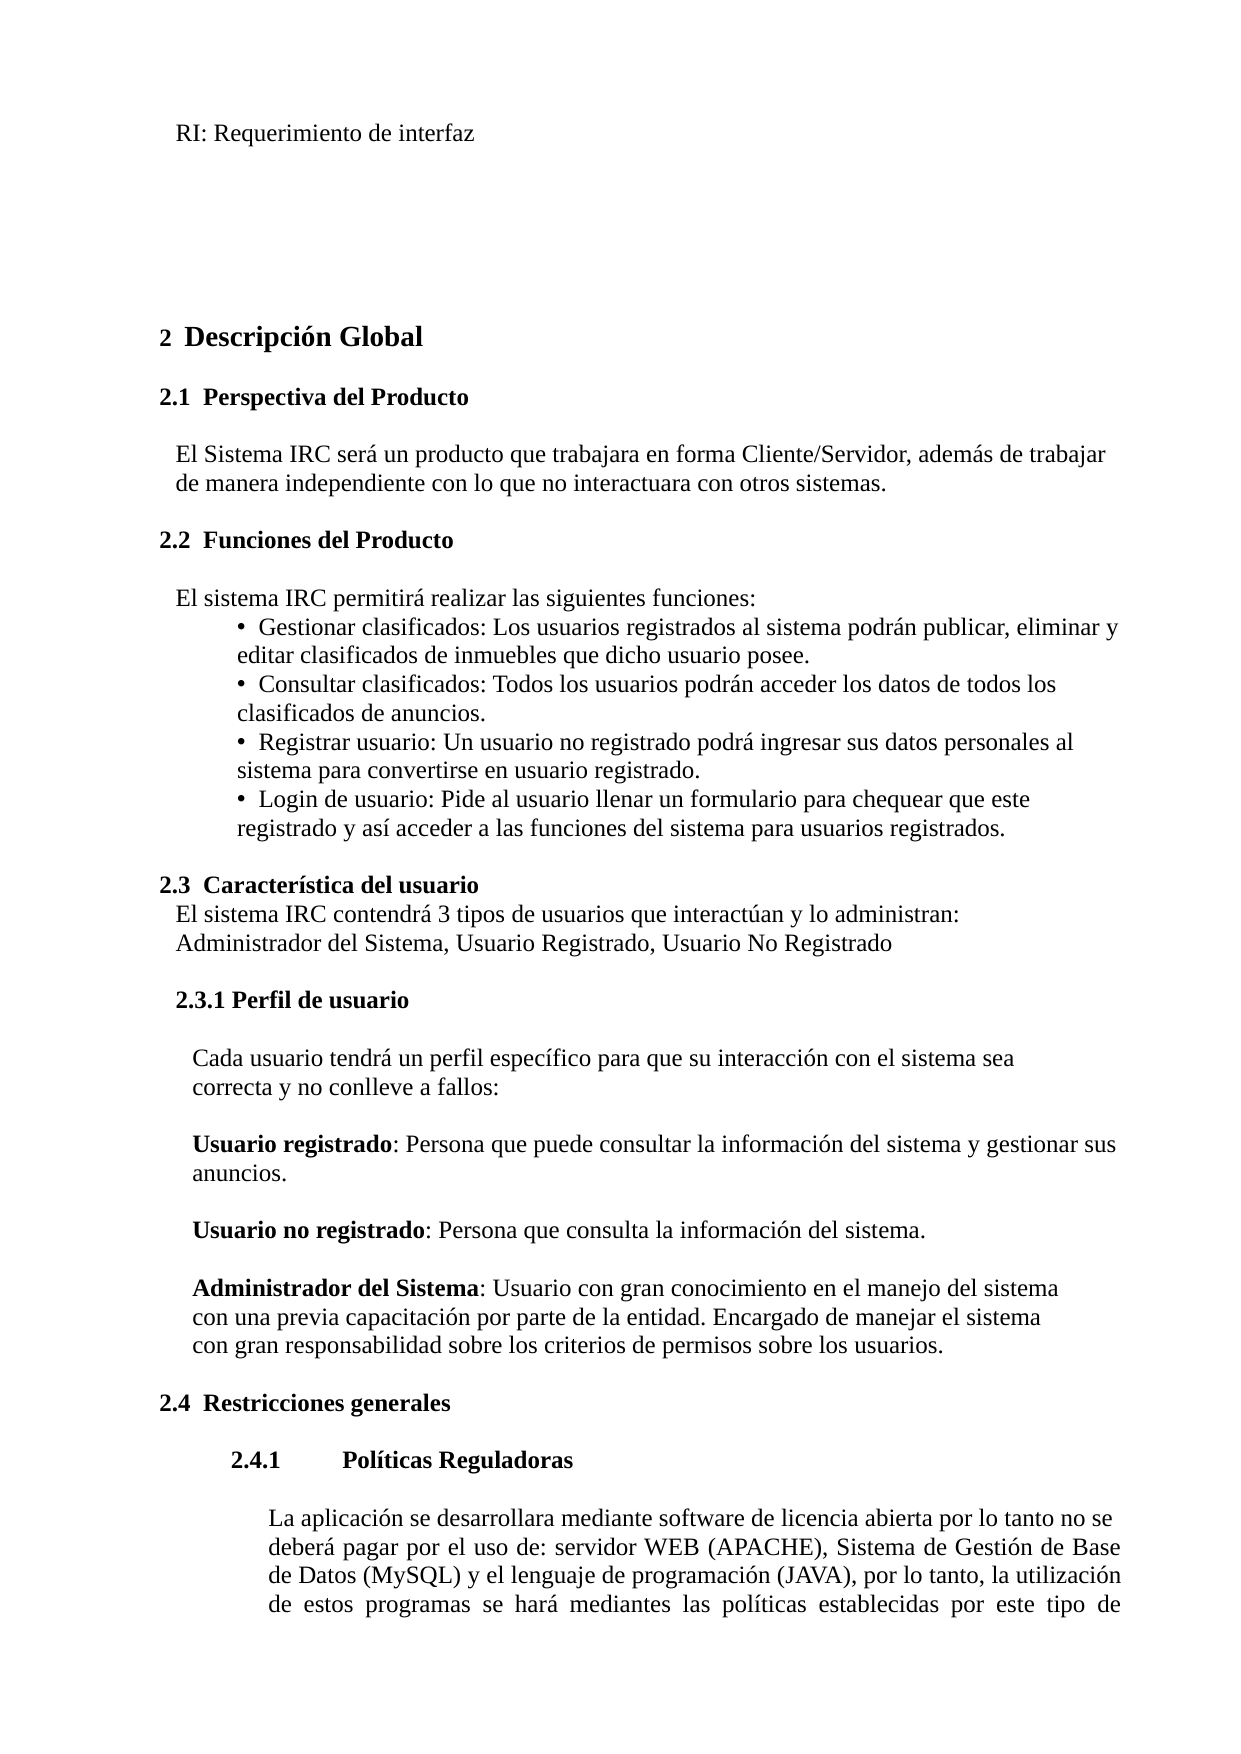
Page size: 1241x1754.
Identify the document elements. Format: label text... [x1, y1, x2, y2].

list 2.3.1 Perfil de usuario [153, 985, 1122, 1014]
list Funciones del Producto El sistema IRC permitirá realizar las siguientes funciones: [153, 525, 1122, 612]
list Descripción Global [153, 319, 1122, 382]
text Usuario registrado: Persona que puede consultar la información del sistema y gestionar sus anuncios. [118, 1129, 1122, 1187]
list Políticas Reguladoras [231, 1445, 1122, 1474]
list deberá pagar por el uso de: servidor WEB (APACHE), Sistema de Gestión de Base de Datos (MySQL) y el lenguaje de programación (JAVA), por lo tanto, la utilización de estos programas se hará mediantes las políticas establecidas por este tipo de [231, 1532, 1122, 1618]
text con gran responsabilidad sobre los criterios de permisos sobre los usuarios. [118, 1330, 1122, 1359]
text Administrador del Sistema: Usuario con gran conocimiento en el manejo del sistema [118, 1273, 1122, 1302]
text Usuario no registrado: Persona que consulta la información del sistema. [118, 1215, 1122, 1244]
list Gestionar clasificados: Los usuarios registrados al sistema podrán publicar, eliminar y editar clasificados de inmuebles que dicho usuario posee. [237, 612, 1122, 669]
list Característica del usuario El sistema IRC contendrá 3 tipos de usuarios que interactúan y lo administran: Administrador del Sistema, Usuario Registrado, Usuario No Registrado [153, 870, 1122, 985]
list Consultar clasificados: Todos los usuarios podrán acceder los datos de todos los clasificados de anuncios. [237, 669, 1122, 727]
text con una previa capacitación por parte de la entidad. Encargado de manejar el sistema [118, 1302, 1122, 1330]
list Restricciones generales [153, 1388, 1122, 1417]
list Login de usuario: Pide al usuario llenar un formulario para chequear que este registrado y así acceder a las funciones del sistema para usuarios registrados. [237, 784, 1122, 842]
list Registrar usuario: Un usuario no registrado podrá ingresar sus datos personales al sistema para convertirse en usuario registrado. [237, 727, 1122, 784]
list La aplicación se desarrollara mediante software de licencia abierta por lo tanto no se [231, 1503, 1122, 1532]
text Cada usuario tendrá un perfil específico para que su interacción con el sistema sea [118, 1043, 1122, 1072]
text correcta y no conlleve a fallos: [118, 1072, 1122, 1100]
list RI: Requerimiento de interfaz [153, 118, 1122, 319]
list Perspectiva del Producto El Sistema IRC será un producto que trabajara en forma Cliente/Servidor, además de trabajar de manera independiente con lo que no interactuara con otros sistemas. [153, 382, 1122, 525]
